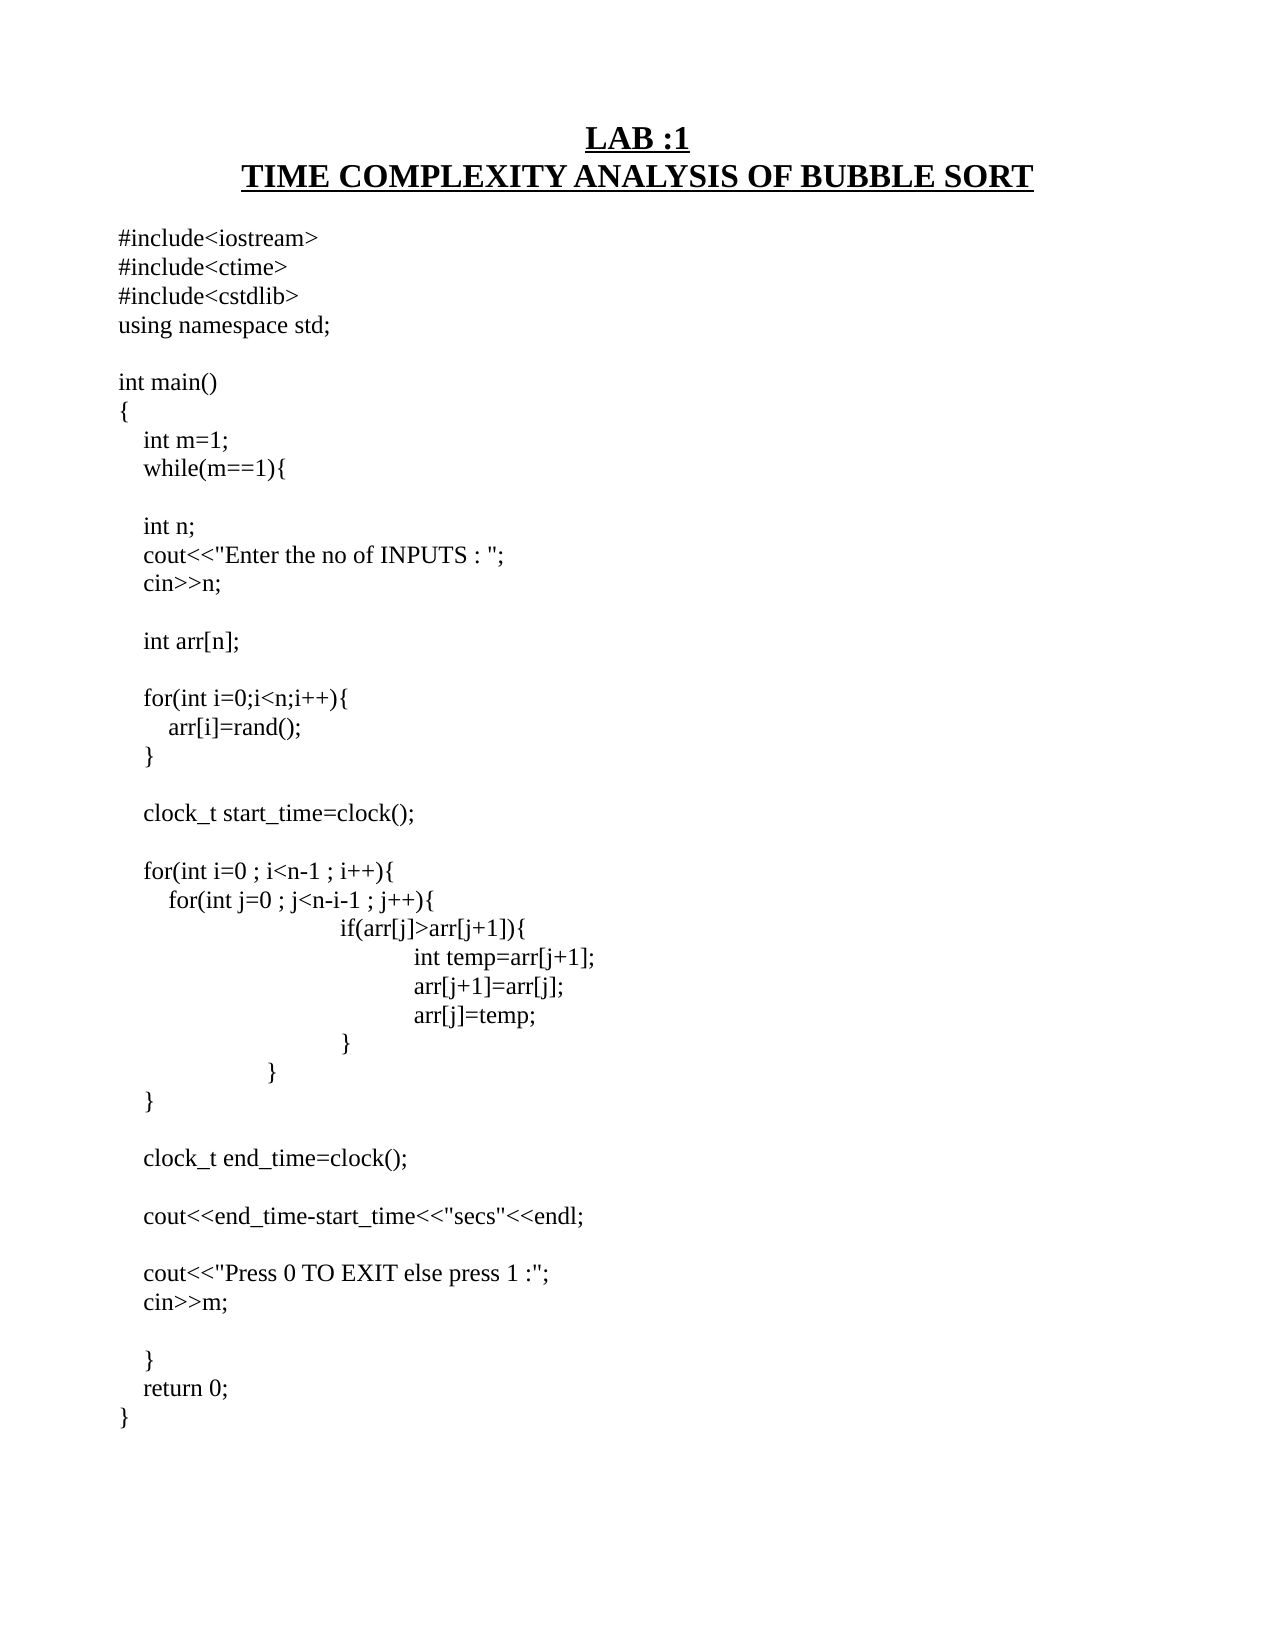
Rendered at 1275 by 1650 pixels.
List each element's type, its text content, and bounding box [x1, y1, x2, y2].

text int main() [118, 367, 1157, 396]
text clock_t end_time=clock(); [118, 1143, 1157, 1172]
text } [118, 1057, 1157, 1086]
text TIME COMPLEXITY ANALYSIS OF BUBBLE SORT [118, 156, 1157, 195]
text return 0; [118, 1373, 1157, 1402]
text using namespace std; [118, 310, 1157, 338]
text for(int i=0 ; i<n-1 ; i++){ [118, 856, 1157, 885]
text cin>>n; [118, 568, 1157, 597]
text } [118, 1028, 1157, 1057]
text if(arr[j]>arr[j+1]){ [118, 913, 1157, 942]
text } [118, 1345, 1157, 1373]
text #include<ctime> [118, 252, 1157, 281]
text while(m==1){ [118, 453, 1157, 482]
text int m=1; [118, 425, 1157, 453]
text cout<<"Enter the no of INPUTS : "; [118, 540, 1157, 568]
text for(int j=0 ; j<n-i-1 ; j++){ [118, 885, 1157, 913]
text #include<iostream> [118, 223, 1157, 252]
text { [118, 396, 1157, 425]
text } [118, 1402, 1157, 1431]
text int arr[n]; [118, 626, 1157, 655]
text clock_t start_time=clock(); [118, 798, 1157, 827]
text cout<<end_time-start_time<<"secs"<<endl; [118, 1201, 1157, 1230]
text int temp=arr[j+1]; [118, 942, 1157, 971]
text arr[j]=temp; [118, 1000, 1157, 1028]
text for(int i=0;i<n;i++){ [118, 683, 1157, 712]
text #include<cstdlib> [118, 281, 1157, 310]
text arr[i]=rand(); [118, 712, 1157, 741]
text cout<<"Press 0 TO EXIT else press 1 :"; [118, 1258, 1157, 1287]
text cin>>m; [118, 1287, 1157, 1316]
text } [118, 741, 1157, 770]
text } [118, 1086, 1157, 1115]
text int n; [118, 511, 1157, 540]
text arr[j+1]=arr[j]; [118, 971, 1157, 1000]
text LAB :1 [118, 118, 1157, 156]
